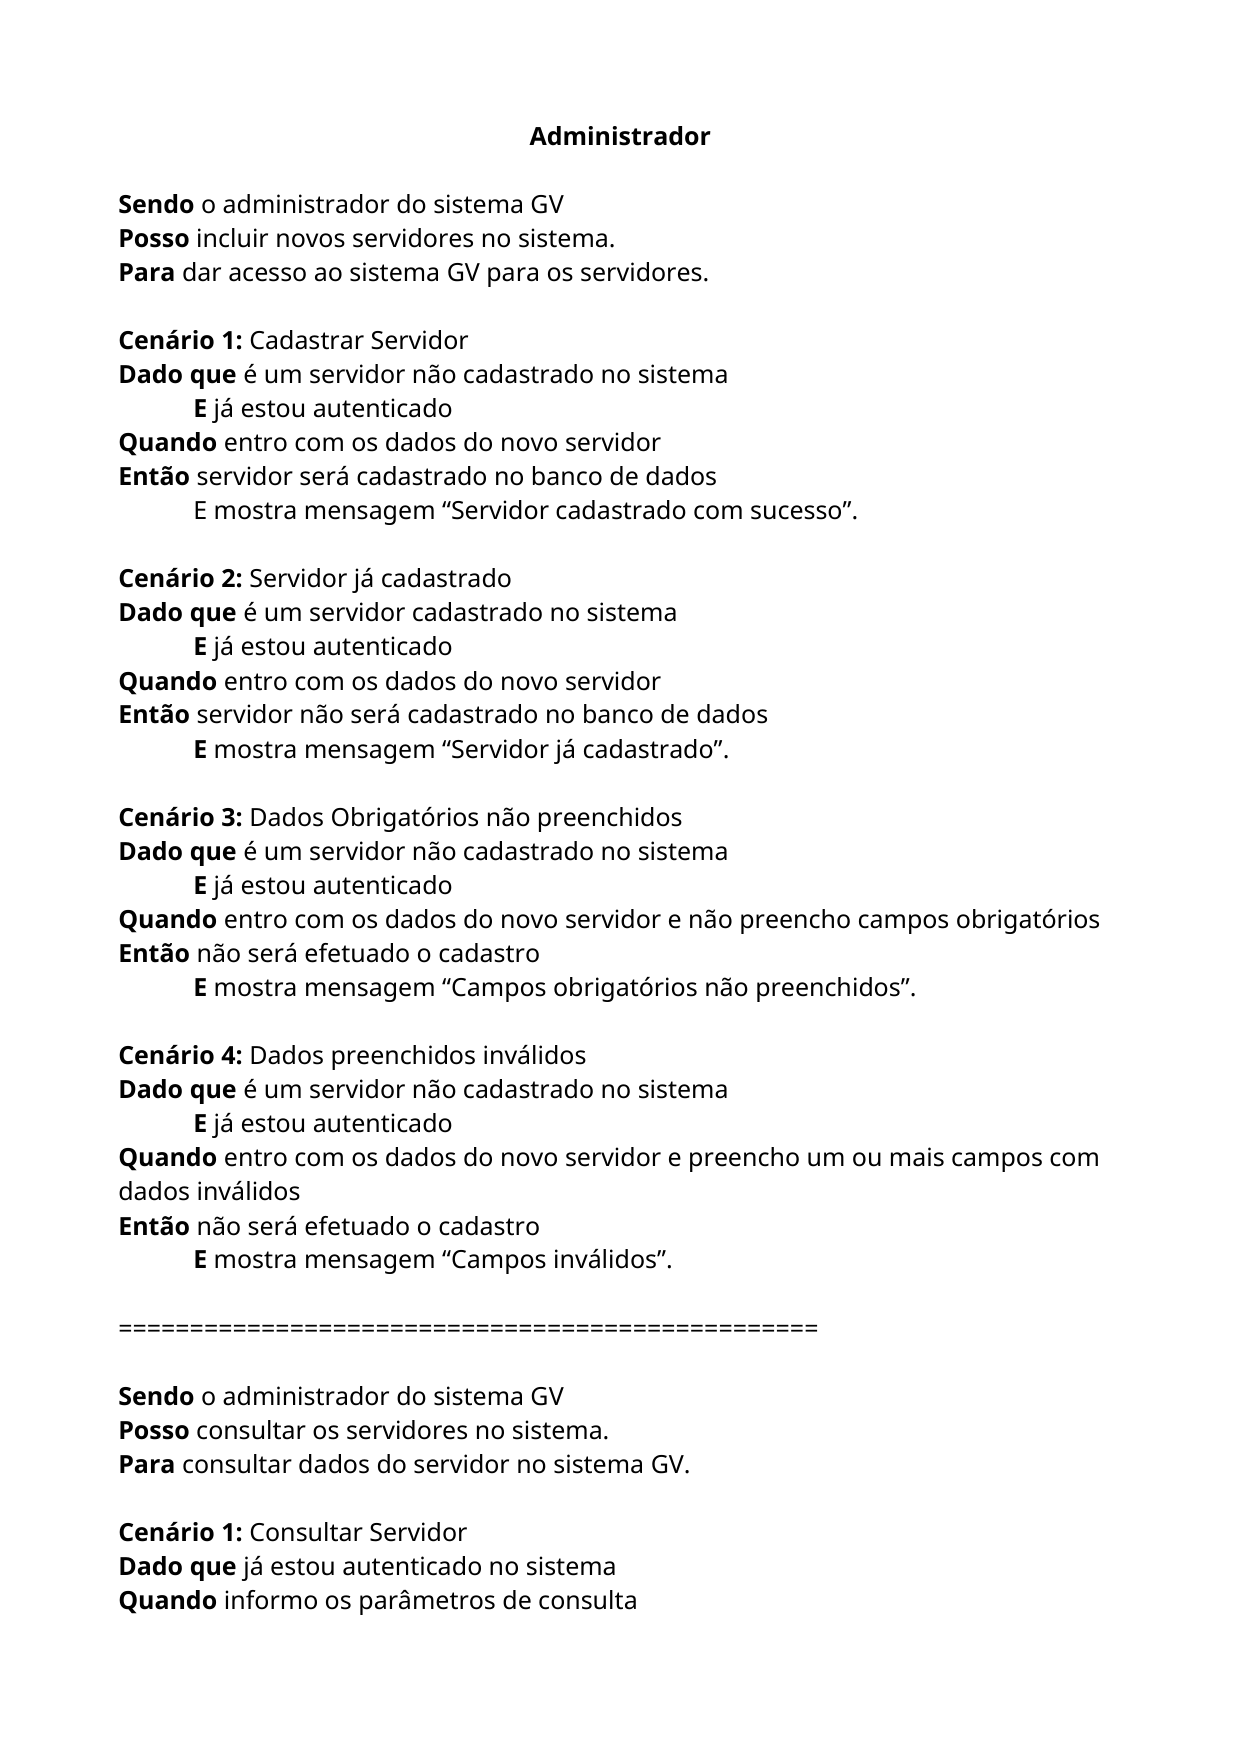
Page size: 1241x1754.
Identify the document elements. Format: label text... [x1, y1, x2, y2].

text Administrador [118, 118, 1122, 152]
text Dado que é um servidor não cadastrado no sistema [118, 1072, 1122, 1106]
text Quando entro com os dados do novo servidor e não preencho campos obrigatórios [118, 902, 1122, 936]
text E mostra mensagem “Servidor já cadastrado”. [118, 731, 1122, 765]
text Sendo o administrador do sistema GV [118, 186, 1122, 220]
text Sendo o administrador do sistema GV [118, 1378, 1122, 1412]
text Cenário 4: Dados preenchidos inválidos [118, 1038, 1122, 1072]
text Dado que é um servidor não cadastrado no sistema [118, 833, 1122, 867]
text E já estou autenticado [118, 1106, 1122, 1140]
text Cenário 1: Cadastrar Servidor [118, 322, 1122, 357]
text Então não será efetuado o cadastro [118, 936, 1122, 970]
text Dado que já estou autenticado no sistema [118, 1549, 1122, 1583]
text Dado que é um servidor cadastrado no sistema [118, 595, 1122, 629]
text Quando entro com os dados do novo servidor [118, 425, 1122, 459]
text Cenário 2: Servidor já cadastrado [118, 561, 1122, 595]
text ================================================= [118, 1310, 1122, 1344]
text Cenário 3: Dados Obrigatórios não preenchidos [118, 799, 1122, 833]
text Para dar acesso ao sistema GV para os servidores. [118, 254, 1122, 288]
text Então não será efetuado o cadastro [118, 1208, 1122, 1242]
text E já estou autenticado [118, 867, 1122, 902]
text E mostra mensagem “Campos obrigatórios não preenchidos”. [118, 970, 1122, 1004]
text Cenário 1: Consultar Servidor [118, 1515, 1122, 1549]
text E mostra mensagem “Servidor cadastrado com sucesso”. [118, 493, 1122, 527]
text Quando informo os parâmetros de consulta [118, 1583, 1122, 1617]
text Para consultar dados do servidor no sistema GV. [118, 1447, 1122, 1481]
text E já estou autenticado [118, 391, 1122, 425]
text Quando entro com os dados do novo servidor e preencho um ou mais campos com dados inválidos [118, 1140, 1122, 1208]
text Então servidor será cadastrado no banco de dados [118, 459, 1122, 493]
text E mostra mensagem “Campos inválidos”. [118, 1242, 1122, 1276]
text Posso consultar os servidores no sistema. [118, 1412, 1122, 1447]
text Quando entro com os dados do novo servidor [118, 663, 1122, 697]
text Então servidor não será cadastrado no banco de dados [118, 697, 1122, 731]
text E já estou autenticado [118, 629, 1122, 663]
text Posso incluir novos servidores no sistema. [118, 220, 1122, 254]
text Dado que é um servidor não cadastrado no sistema [118, 357, 1122, 391]
